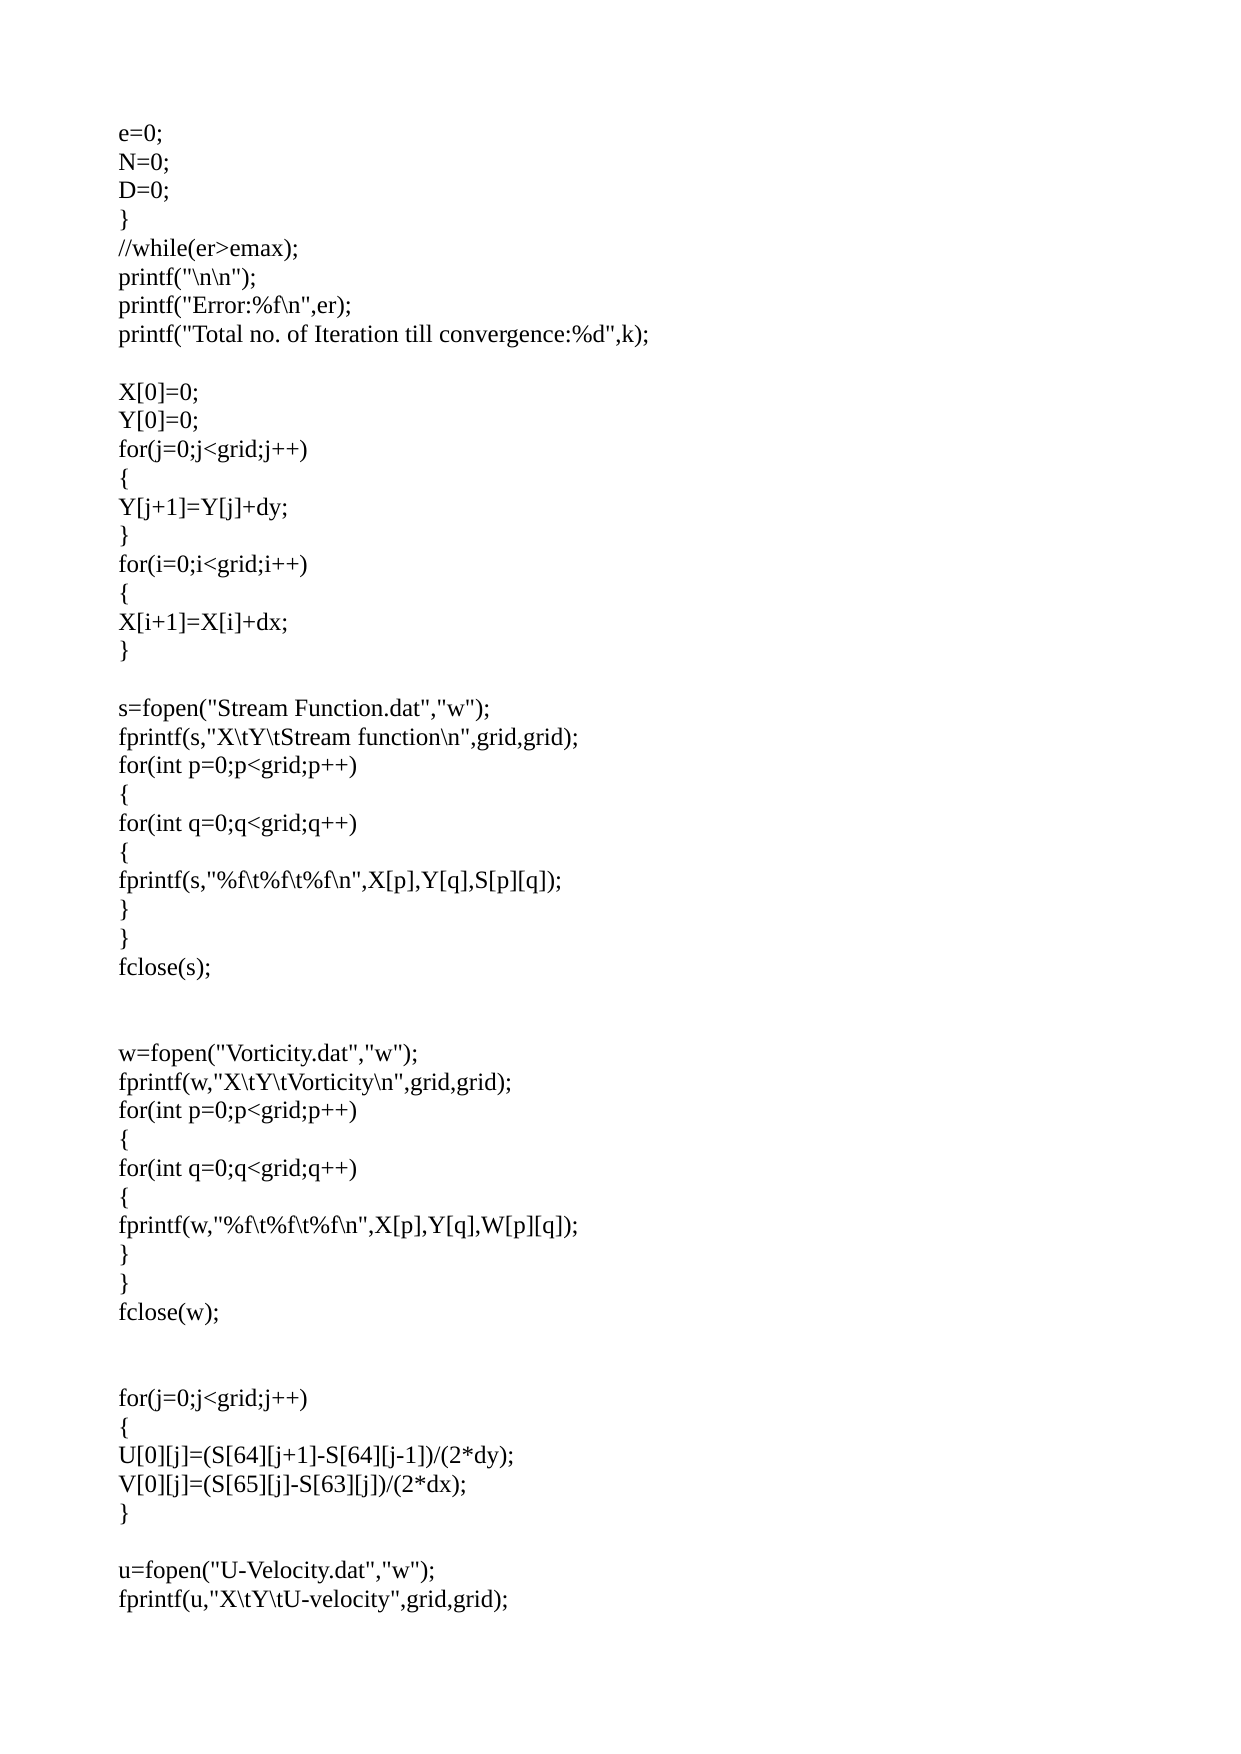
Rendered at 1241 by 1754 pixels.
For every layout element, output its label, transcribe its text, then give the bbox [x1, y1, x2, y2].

text printf("\n\n"); [118, 262, 1122, 291]
text Y[j+1]=Y[j]+dy; [118, 492, 1122, 521]
text D=0; [118, 176, 1122, 204]
text { [118, 1412, 1122, 1441]
text { [118, 463, 1122, 492]
text N=0; [118, 147, 1122, 176]
text e=0; [118, 118, 1122, 147]
text X[0]=0; [118, 377, 1122, 406]
text { [118, 779, 1122, 808]
text U[0][j]=(S[64][j+1]-S[64][j-1])/(2*dy); [118, 1441, 1122, 1469]
text for(int q=0;q<grid;q++) [118, 808, 1122, 837]
text V[0][j]=(S[65][j]-S[63][j])/(2*dx); [118, 1469, 1122, 1498]
text Y[0]=0; [118, 406, 1122, 434]
text { [118, 1182, 1122, 1211]
text for(int q=0;q<grid;q++) [118, 1153, 1122, 1182]
text for(int p=0;p<grid;p++) [118, 1096, 1122, 1124]
text } [118, 1498, 1122, 1527]
text } [118, 636, 1122, 664]
text for(j=0;j<grid;j++) [118, 434, 1122, 463]
text } [118, 204, 1122, 233]
text //while(er>emax); [118, 233, 1122, 262]
text { [118, 837, 1122, 866]
text u=fopen("U-Velocity.dat","w"); [118, 1556, 1122, 1584]
text s=fopen("Stream Function.dat","w"); [118, 693, 1122, 722]
text { [118, 1124, 1122, 1153]
text printf("Total no. of Iteration till convergence:%d",k); [118, 319, 1122, 348]
text fprintf(w,"X\tY\tVorticity\n",grid,grid); [118, 1067, 1122, 1096]
text w=fopen("Vorticity.dat","w"); [118, 1038, 1122, 1067]
text for(j=0;j<grid;j++) [118, 1383, 1122, 1412]
text for(int p=0;p<grid;p++) [118, 751, 1122, 779]
text for(i=0;i<grid;i++) [118, 549, 1122, 578]
text fprintf(s,"X\tY\tStream function\n",grid,grid); [118, 722, 1122, 751]
text } [118, 521, 1122, 549]
text X[i+1]=X[i]+dx; [118, 607, 1122, 636]
text fprintf(s,"%f\t%f\t%f\n",X[p],Y[q],S[p][q]); [118, 866, 1122, 894]
text } [118, 1239, 1122, 1268]
text fclose(s); [118, 952, 1122, 981]
text fprintf(u,"X\tY\tU-velocity",grid,grid); [118, 1584, 1122, 1613]
text } [118, 1268, 1122, 1297]
text fprintf(w,"%f\t%f\t%f\n",X[p],Y[q],W[p][q]); [118, 1211, 1122, 1239]
text { [118, 578, 1122, 607]
text fclose(w); [118, 1297, 1122, 1326]
text } [118, 923, 1122, 952]
text printf("Error:%f\n",er); [118, 291, 1122, 319]
text } [118, 894, 1122, 923]
